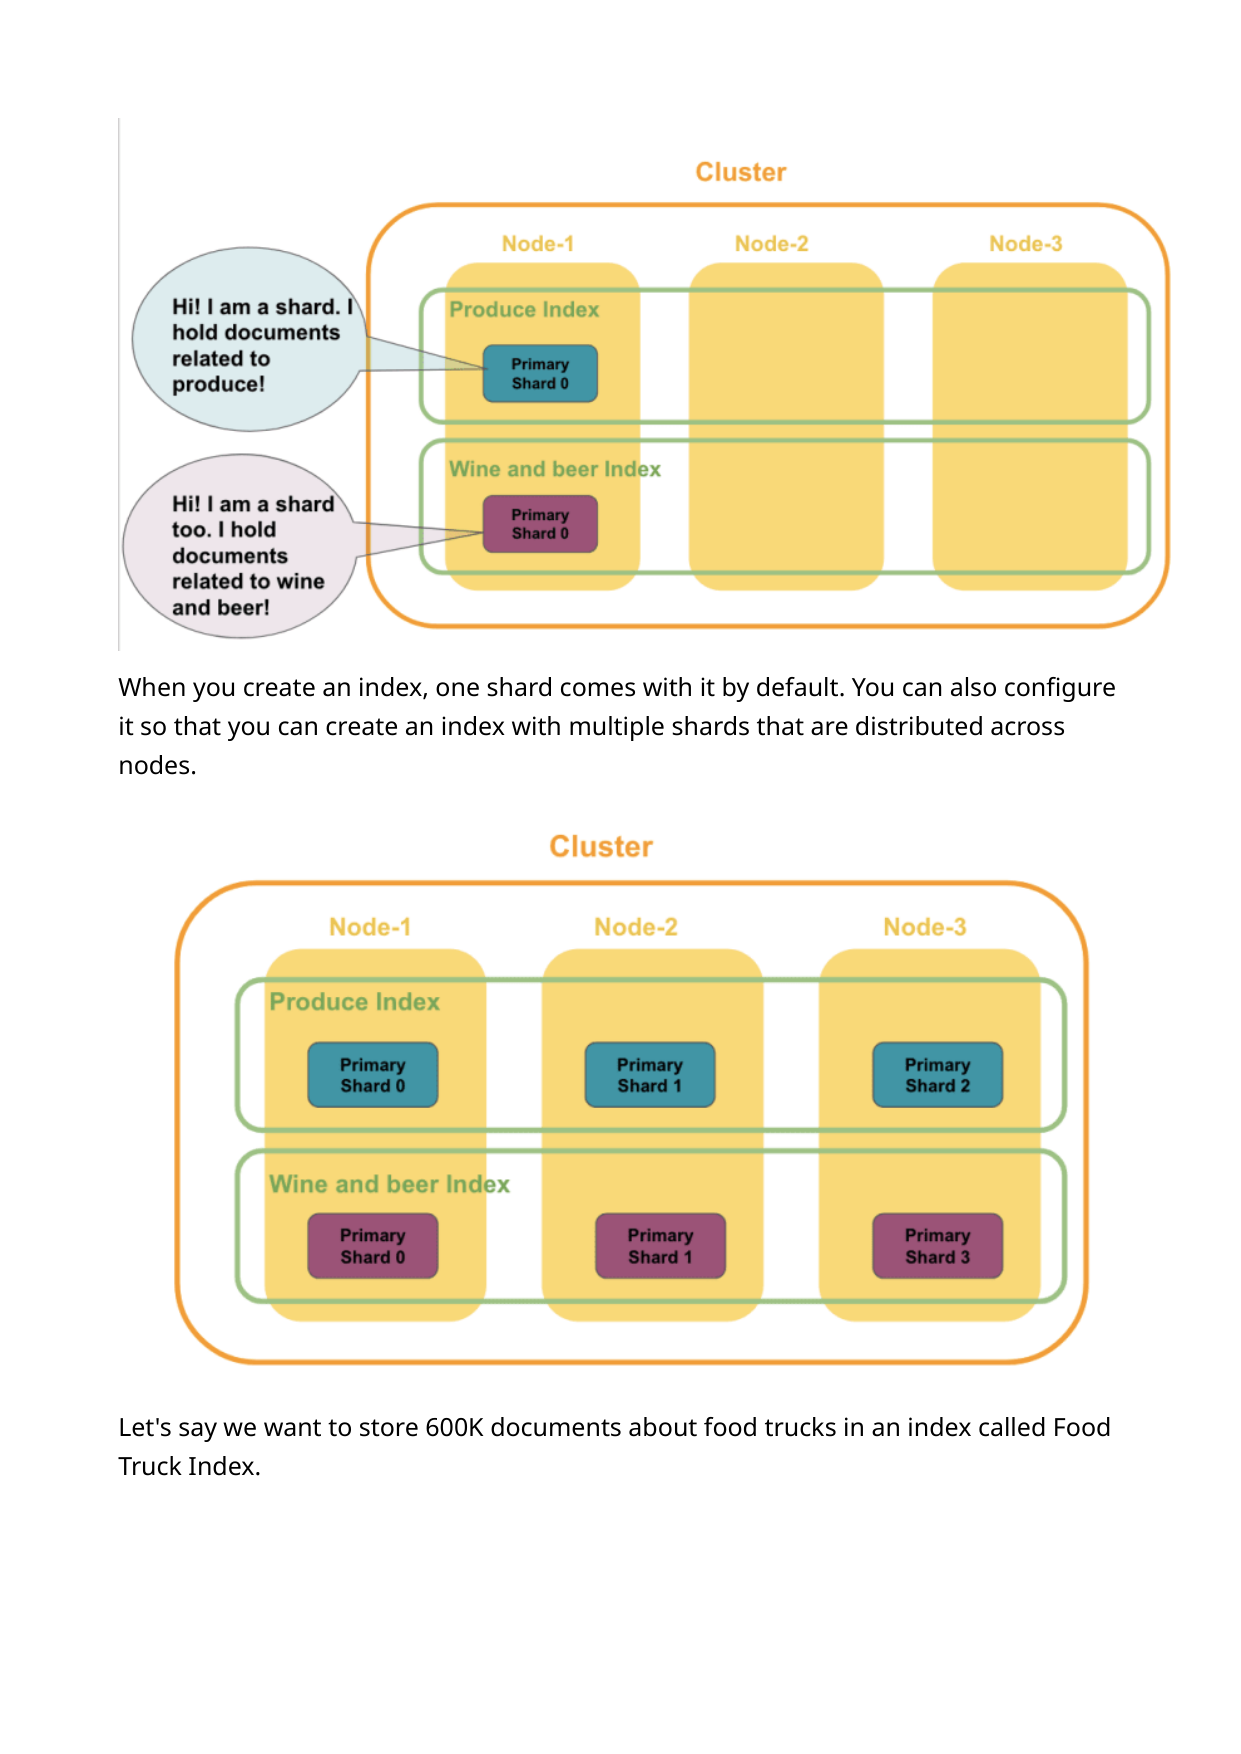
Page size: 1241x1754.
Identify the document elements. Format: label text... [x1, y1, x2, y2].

text When you create an index, one shard comes with it by default. You can also configure it so that you can create an index with multiple shards that are distributed across nodes. [118, 669, 1122, 782]
text Let's say we want to store 600K documents about food trucks in an index called Food Truck Index. [118, 1409, 1122, 1482]
picture [118, 801, 1221, 1391]
picture [118, 118, 1221, 651]
